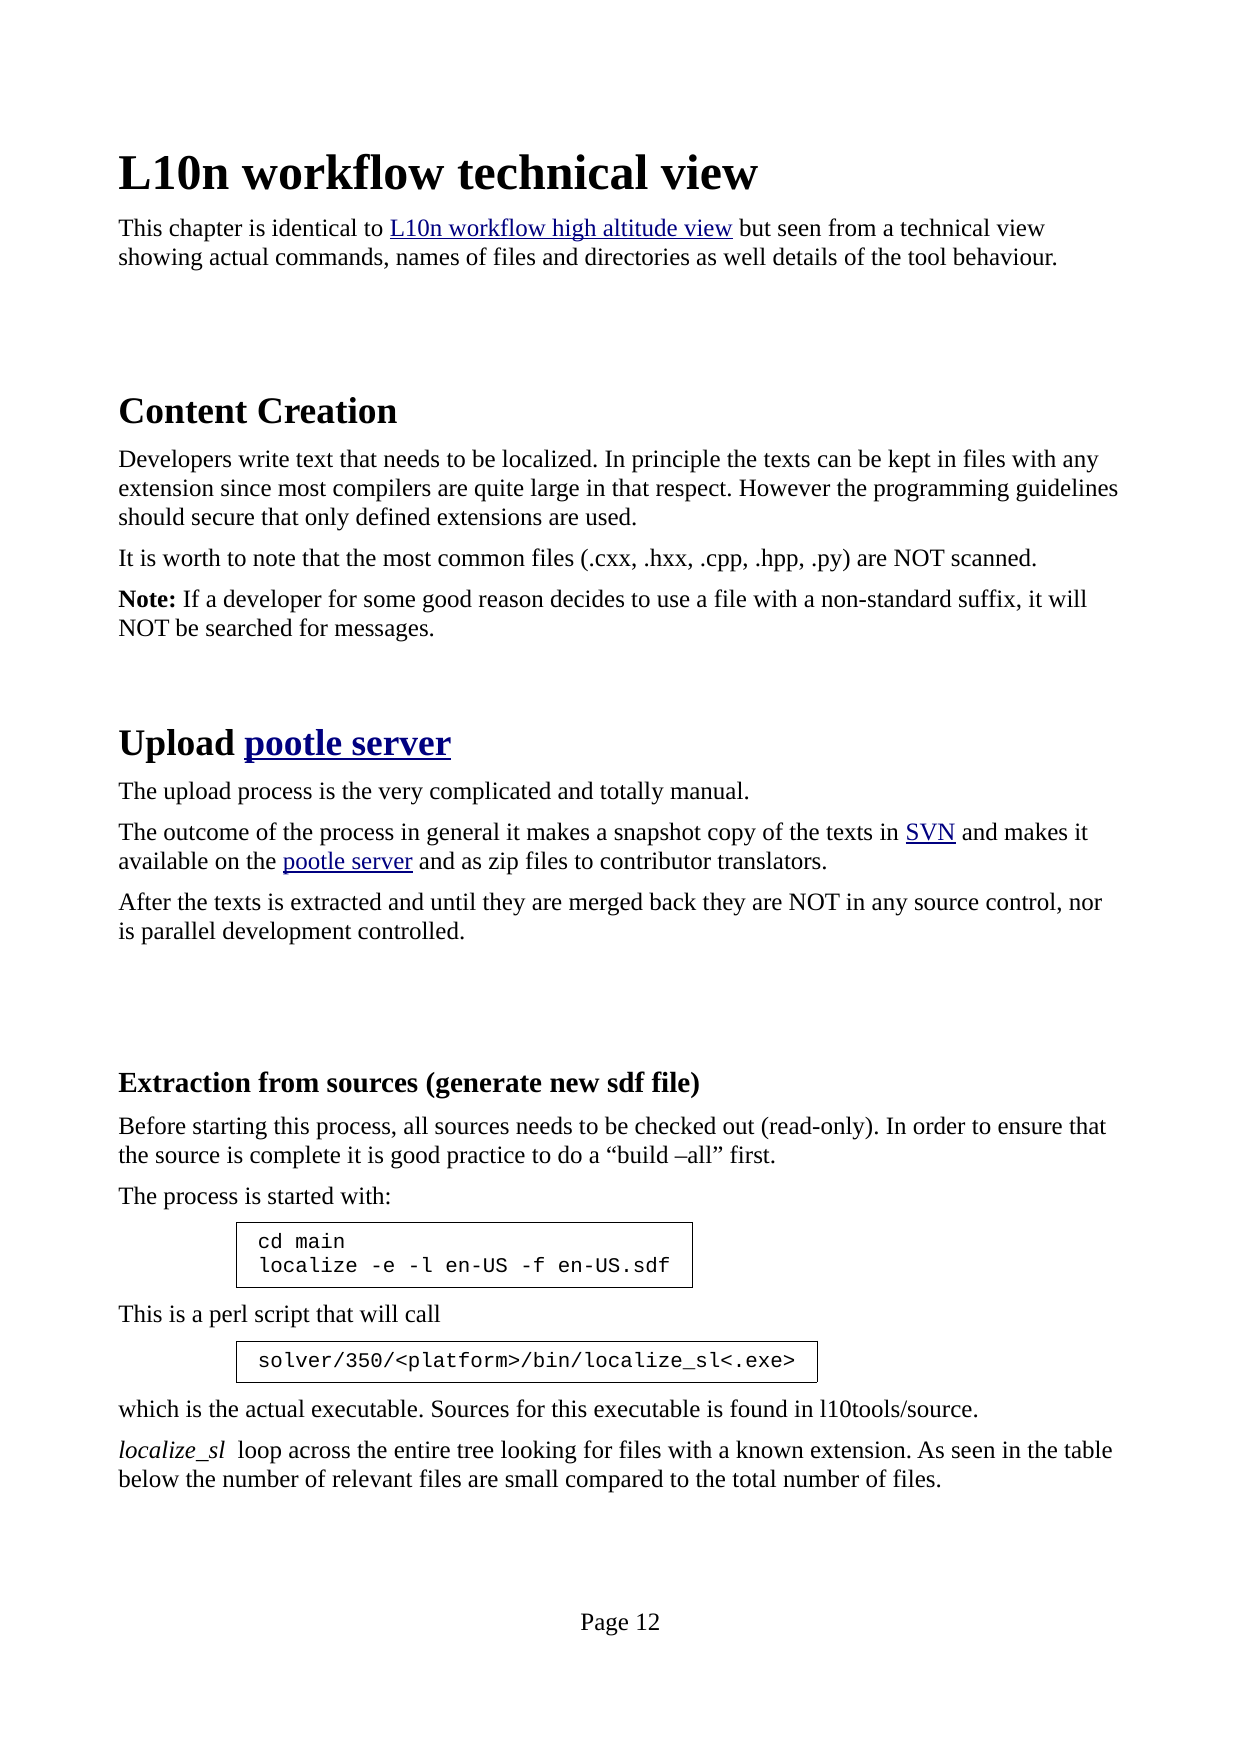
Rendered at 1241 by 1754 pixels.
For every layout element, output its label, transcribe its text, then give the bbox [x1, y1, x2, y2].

text The upload process is the very complicated and totally manual. [118, 776, 1122, 805]
text cd main [245, 1231, 683, 1255]
text Note: If a developer for some good reason decides to use a file with a non-standard suffix, it will NOT be searched for messages. [118, 584, 1122, 642]
text which is the actual executable. Sources for this executable is found in l10tools/source. [118, 1341, 1122, 1423]
subtitle Content Creation [118, 389, 1122, 432]
text localize -e -l en-US -f en-US.sdf [245, 1255, 683, 1278]
text localize_sl loop across the entire tree looking for files with a known extension. As seen in the table below the number of relevant files are small compared to the total number of files. [118, 1435, 1122, 1493]
text Developers write text that needs to be localized. In principle the texts can be kept in files with any extension since most compilers are quite large in that respect. However the programming guidelines should secure that only defined extensions are used. [118, 444, 1122, 531]
subtitle L10n workflow technical view [118, 143, 1122, 201]
subtitle Extraction from sources (generate new sdf file) [118, 1065, 1122, 1098]
text After the texts is extracted and until they are merged back they are NOT in any source control, nor is parallel development controlled. [118, 887, 1122, 945]
text The process is started with: [118, 1181, 1122, 1210]
text The outcome of the process in general it makes a snapshot copy of the texts in SVN and makes it available on the pootle server and as zip files to contributor translators. [118, 817, 1122, 875]
text solver/350/<platform>/bin/localize_sl<.exe> [245, 1349, 808, 1373]
text Before starting this process, all sources needs to be checked out (read-only). In order to ensure that the source is complete it is good practice to do a “build –all” first. [118, 1111, 1122, 1168]
text This chapter is identical to L10n workflow high altitude view but seen from a technical view showing actual commands, names of files and directories as well details of the tool behaviour. [118, 213, 1122, 271]
subtitle Upload pootle server [118, 721, 1122, 764]
text This is a perl script that will call [118, 1222, 1122, 1328]
text It is worth to note that the most common files (.cxx, .hxx, .cpp, .hpp, .py) are NOT scanned. [118, 543, 1122, 572]
